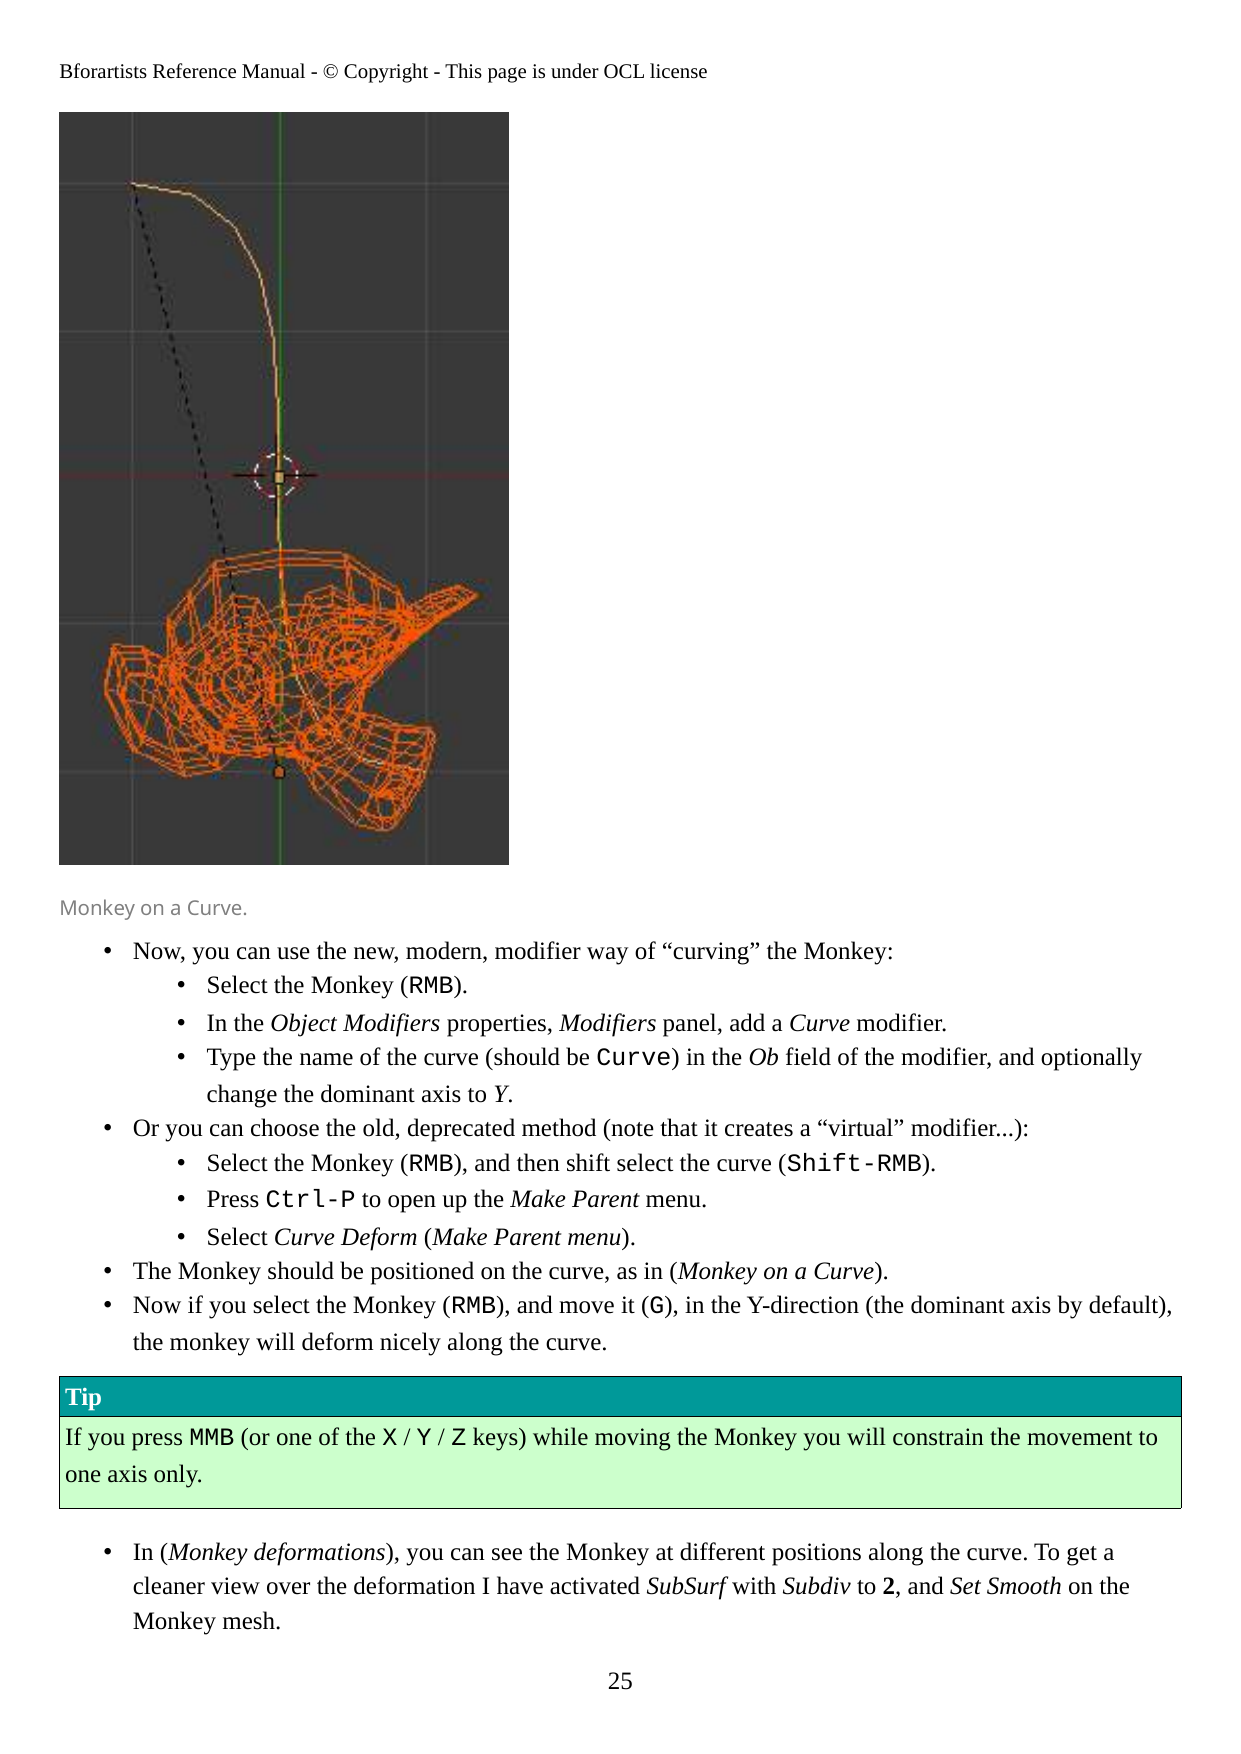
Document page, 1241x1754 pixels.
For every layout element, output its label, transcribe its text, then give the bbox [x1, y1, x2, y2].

text Monkey on a Curve. [59, 890, 1181, 922]
list Press Ctrl-P to open up the Make Parent menu. [177, 1184, 1181, 1215]
list Type the name of the curve (should be Curve) in the Ob field of the modifier, and optionally change the dominant axis to Y. [177, 1042, 1181, 1107]
list Select the Monkey (RMB), and then shift select the curve (Shift-RMB). [177, 1148, 1181, 1178]
list In the Object Modifiers properties, Modifiers panel, add a Curve modifier. [177, 1008, 1181, 1036]
list Now, you can use the new, modern, modifier way of “curving” the Monkey: [103, 936, 1181, 965]
picture [59, 112, 509, 865]
list Select the Monkey (RMB). [177, 971, 1181, 1001]
list Now if you select the Monkey (RMB), and move it (G), in the Y-direction (the dominant axis by default), the monkey will deform nicely along the curve. [103, 1291, 1181, 1356]
table_header Tip [60, 1377, 1181, 1416]
list In (Monkey deformations), you can see the Monkey at different positions along the curve. To get a cleaner view over the deformation I have activated SubSurf with Subdiv to 2, and Set Smooth on the Monkey mesh. [103, 1537, 1181, 1634]
list Or you can choose the old, deprecated method (note that it creates a “virtual” modifier...): [103, 1113, 1181, 1142]
list Select Curve Deform (Make Parent menu). [177, 1222, 1181, 1250]
list The Monkey should be positioned on the curve, as in (Monkey on a Curve). [103, 1256, 1181, 1285]
table_cell If you press MMB (or one of the X / Y / Z keys) while moving the Monkey you will constrain the movement to one axis only. [60, 1417, 1181, 1508]
